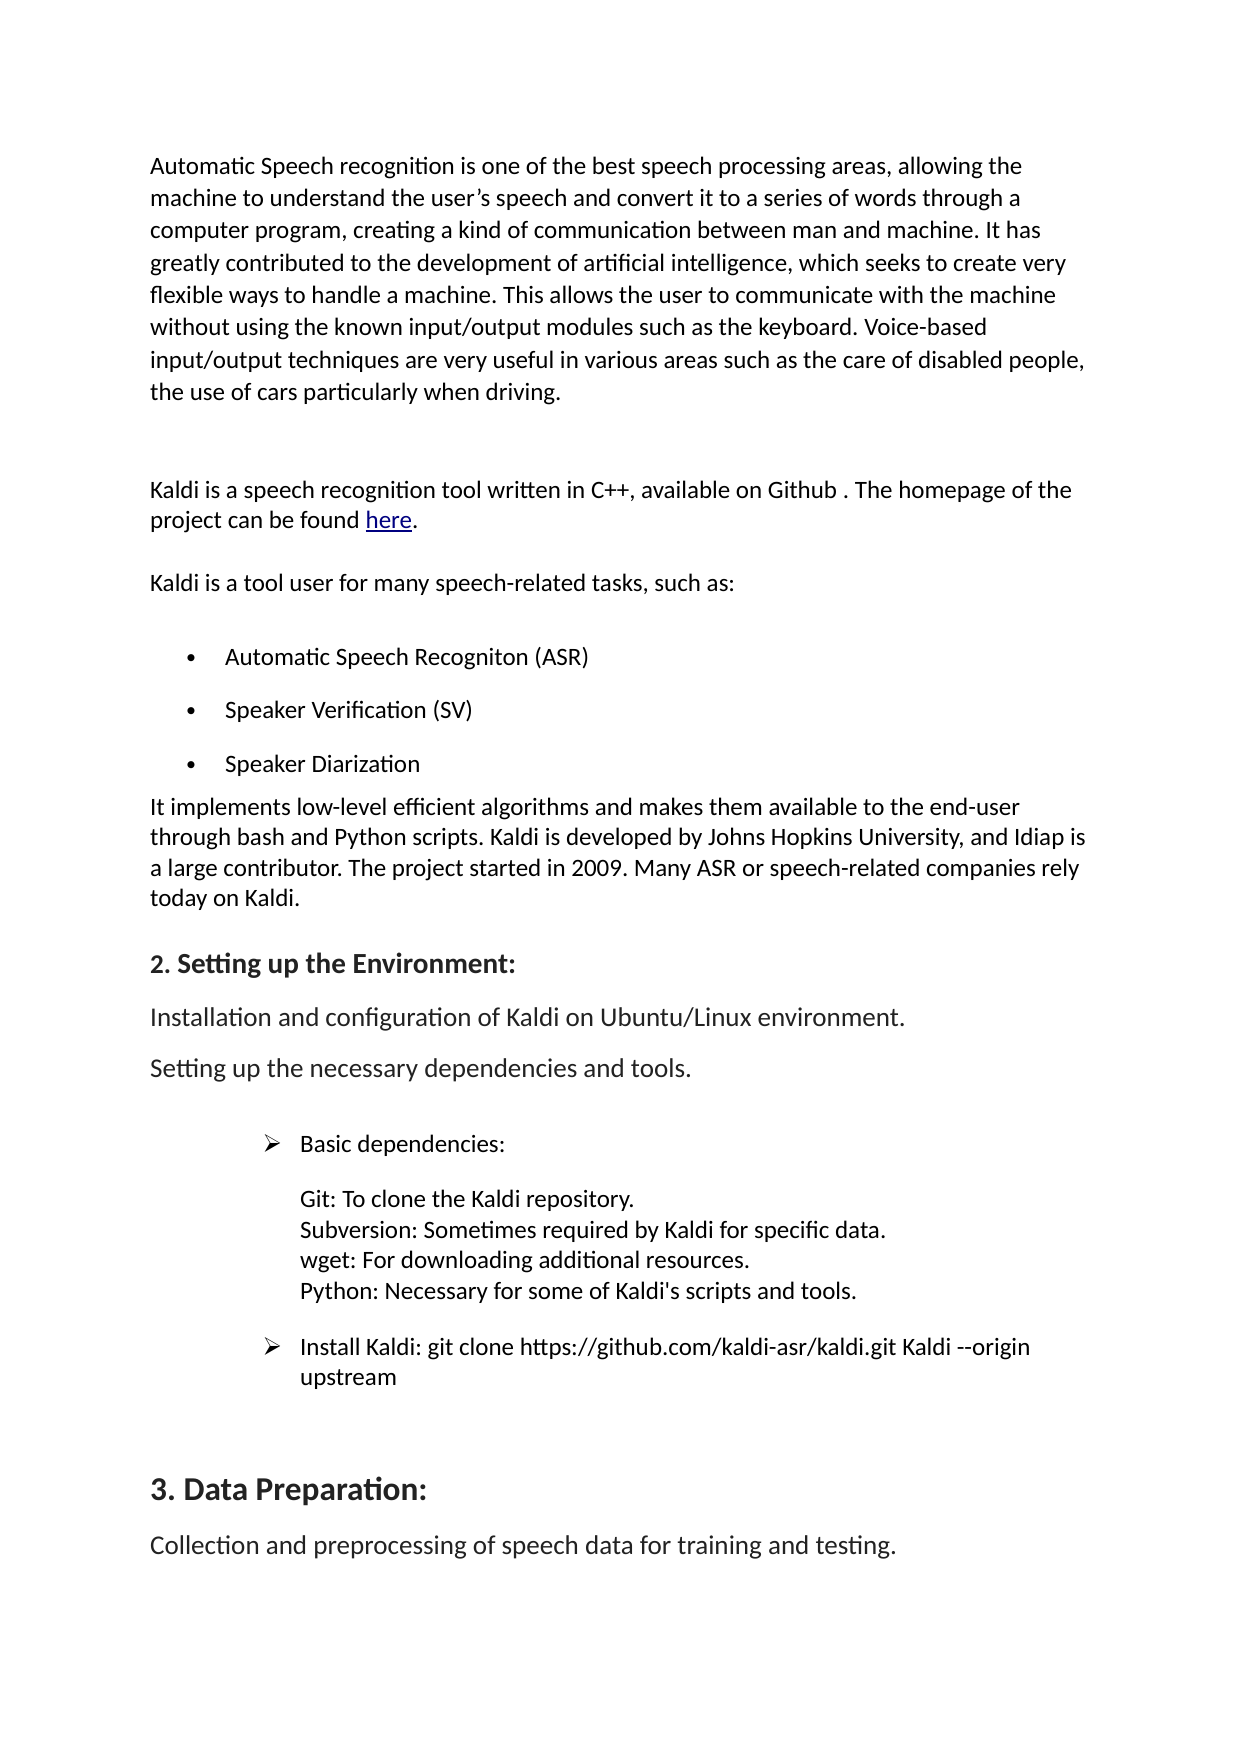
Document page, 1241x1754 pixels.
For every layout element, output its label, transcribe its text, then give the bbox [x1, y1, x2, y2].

text Subversion: Sometimes required by Kaldi for specific data. [225, 1214, 1090, 1245]
text 2. Setting up the Environment: [150, 945, 1090, 981]
list Speaker Verification (SV) [187, 694, 1090, 725]
text Git: To clone the Kaldi repository. [225, 1184, 1090, 1214]
list Automatic Speech Recogniton (ASR) [187, 641, 1090, 671]
text Automatic Speech recognition is one of the best speech processing areas, allowing the machine to understand the user’s speech and convert it to a series of words through a computer program, creating a kind of communication between man and machine. It has greatly contributed to the development of artificial intelligence, which seeks to create very flexible ways to handle a machine. This allows the user to communicate with the machine without using the known input/output modules such as the keyboard. Voice-based input/output techniques are very useful in various areas such as the care of disabled people, the use of cars particularly when driving. [150, 150, 1090, 407]
text wget: For downloading additional resources. [225, 1245, 1090, 1275]
list Basic dependencies: [262, 1128, 1090, 1159]
text Python: Necessary for some of Kaldi's scripts and tools. [225, 1275, 1090, 1306]
text Installation and configuration of Kaldi on Ubuntu/Linux environment. [150, 1000, 1090, 1033]
list Install Kaldi: git clone https://github.com/kaldi-asr/kaldi.git Kaldi --origin upstream [262, 1331, 1090, 1392]
list Speaker Diarization [187, 748, 1090, 778]
text Kaldi is a tool user for many speech-related tasks, such as: [150, 567, 1090, 598]
text It implements low-level efficient algorithms and makes them available to the end-user through bash and Python scripts. Kaldi is developed by Johns Hopkins University, and Idiap is a large contributor. The project started in 2009. Many ASR or speech-related companies rely today on Kaldi. [150, 791, 1090, 913]
text 3. Data Preparation: [150, 1468, 1090, 1509]
text Setting up the necessary dependencies and tools. [150, 1051, 1090, 1084]
text Collection and preprocessing of speech data for training and testing. [150, 1528, 1090, 1561]
text Kaldi is a speech recognition tool written in C++, available on Github . The homepage of the project can be found here. [150, 474, 1090, 535]
